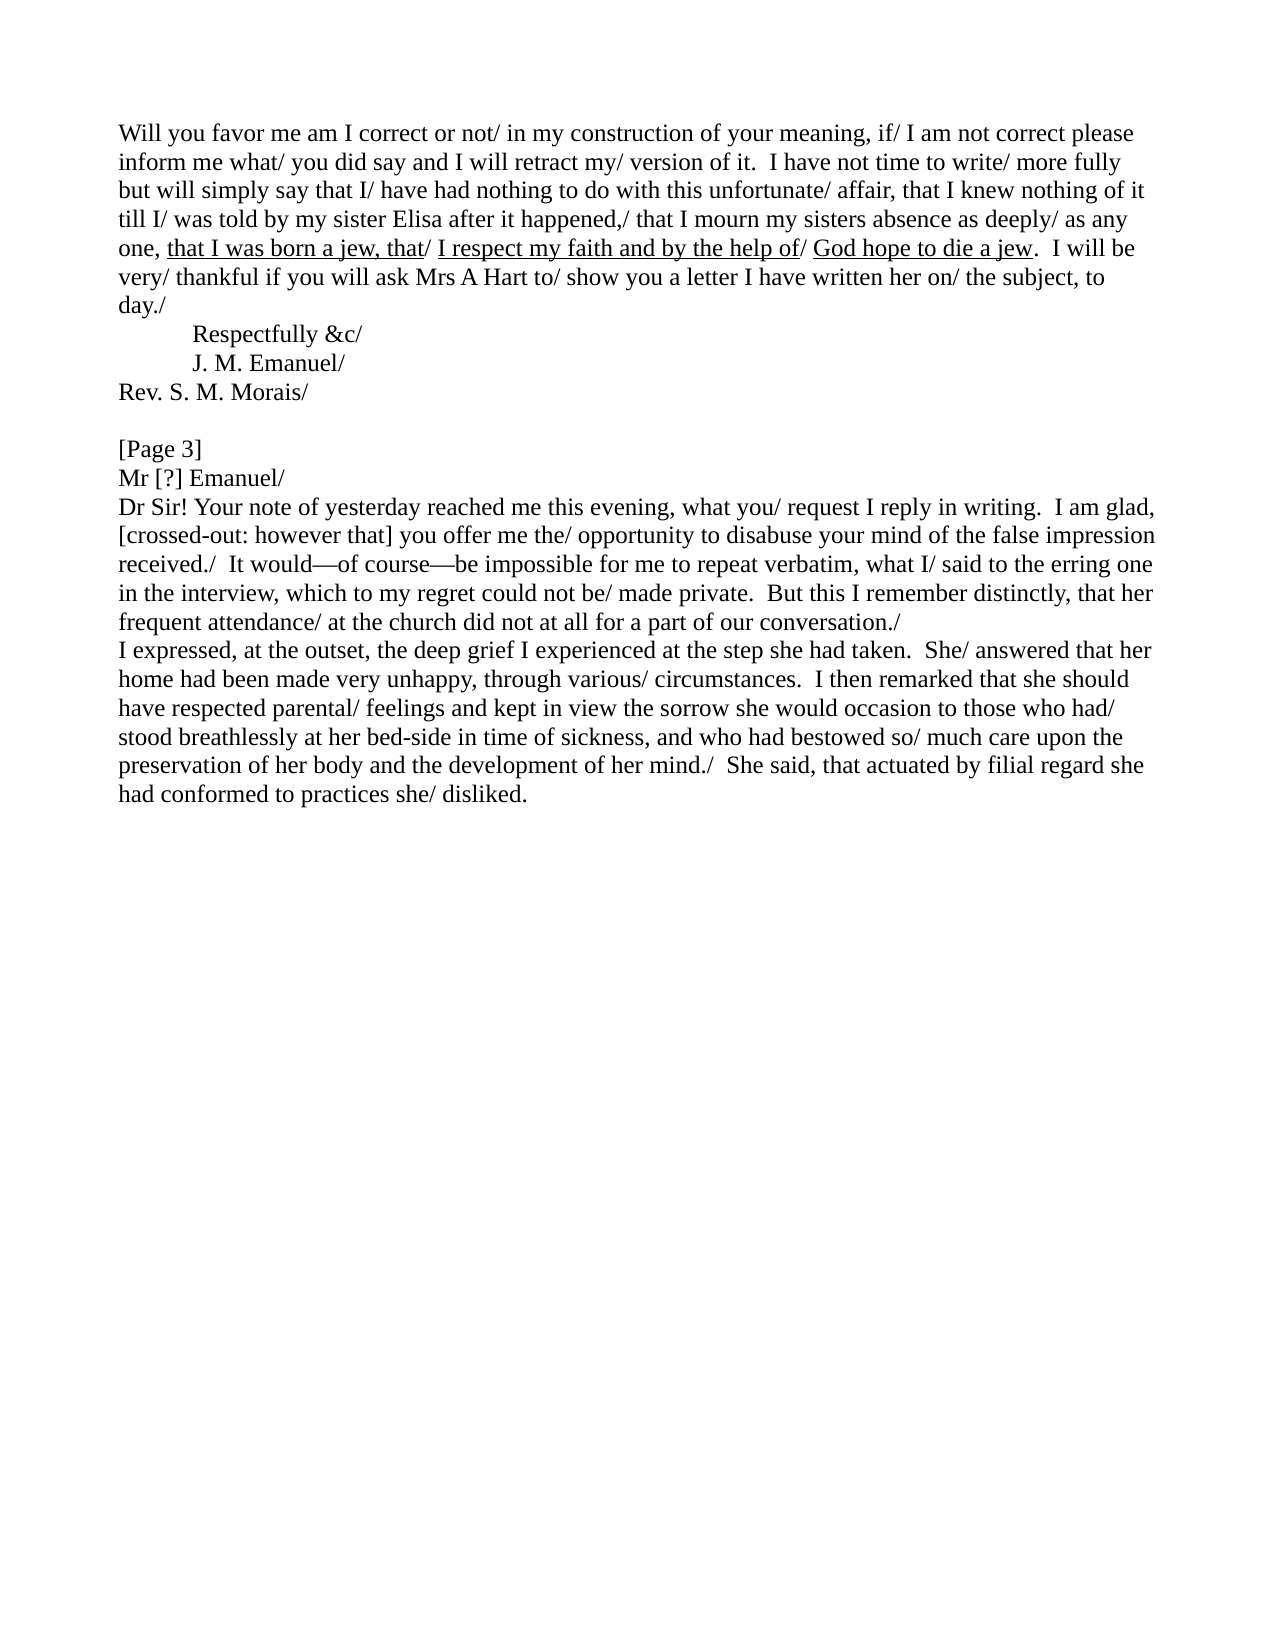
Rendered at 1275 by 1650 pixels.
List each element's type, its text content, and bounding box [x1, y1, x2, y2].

text [Page 3] [118, 434, 1157, 463]
text J. M. Emanuel/ [118, 348, 1157, 377]
text Mr [?] Emanuel/ [118, 463, 1157, 492]
text Rev. S. M. Morais/ [118, 377, 1157, 406]
text Will you favor me am I correct or not/ in my construction of your meaning, if/ I am not correct please inform me what/ you did say and I will retract my/ version of it. I have not time to write/ more fully but will simply say that I/ have had nothing to do with this unfortunate/ affair, that I knew nothing of it till I/ was told by my sister Elisa after it happened,/ that I mourn my sisters absence as deeply/ as any one, that I was born a jew, that/ I respect my faith and by the help of/ God hope to die a jew. I will be very/ thankful if you will ask Mrs A Hart to/ show you a letter I have written her on/ the subject, to day./ [118, 118, 1157, 319]
text Dr Sir! Your note of yesterday reached me this evening, what you/ request I reply in writing. I am glad, [crossed-out: however that] you offer me the/ opportunity to disabuse your mind of the false impression received./ It would—of course—be impossible for me to repeat verbatim, what I/ said to the erring one in the interview, which to my regret could not be/ made private. But this I remember distinctly, that her frequent attendance/ at the church did not at all for a part of our conversation./ [118, 492, 1157, 636]
text Respectfully &c/ [118, 319, 1157, 348]
text I expressed, at the outset, the deep grief I experienced at the step she had taken. She/ answered that her home had been made very unhappy, through various/ circumstances. I then remarked that she should have respected parental/ feelings and kept in view the sorrow she would occasion to those who had/ stood breathlessly at her bed-side in time of sickness, and who had bestowed so/ much care upon the preservation of her body and the development of her mind./ She said, that actuated by filial regard she had conformed to practices she/ disliked. [118, 636, 1157, 808]
